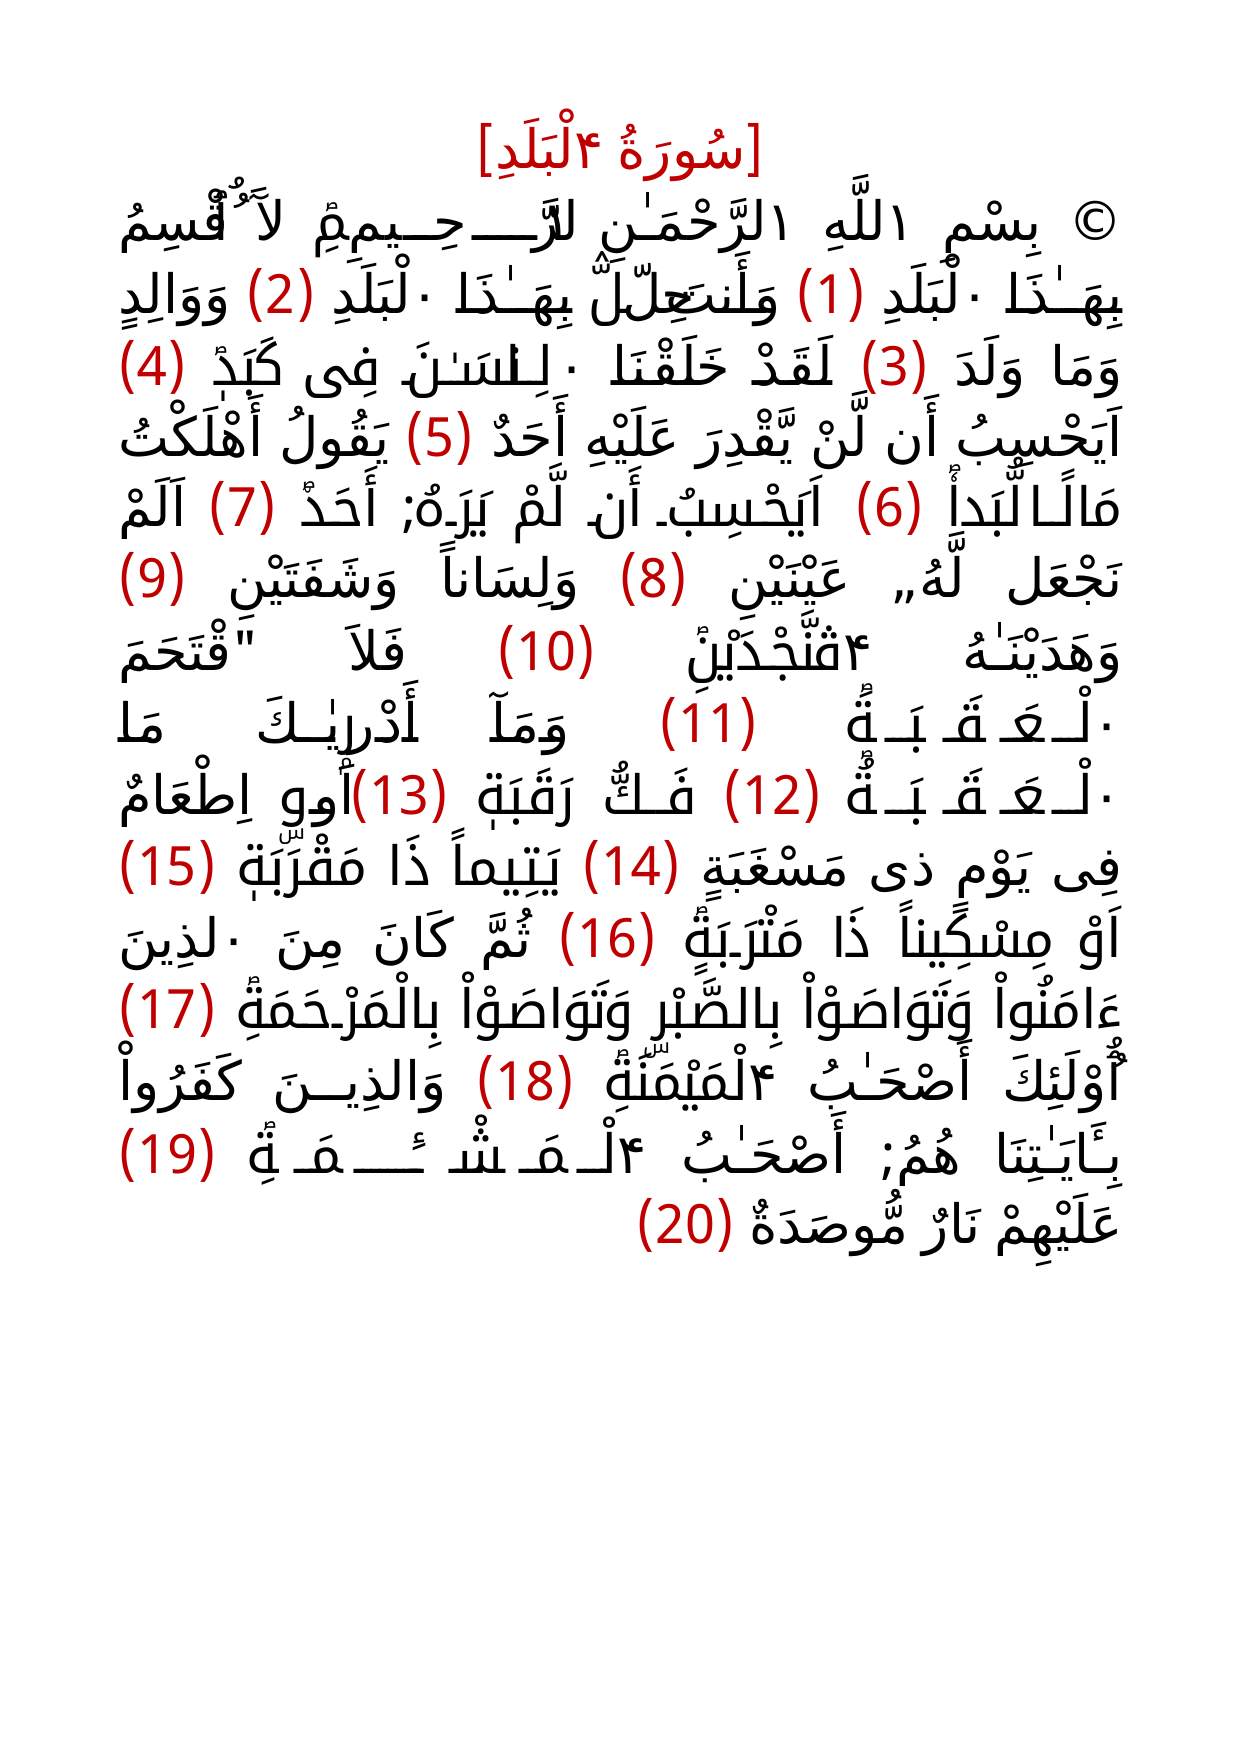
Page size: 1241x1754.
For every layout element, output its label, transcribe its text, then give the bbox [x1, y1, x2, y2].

text © بِسْمِ ۱للَّهِ ۱لرَّحْمَـٰنِ ۱لرَّحِيمِؐ لآَ ٱُقْسِمُ بِهَـٰذَا ۰لْبَلَدِ (1) وَأَنتَ حِلّٛ بِهَـٰذَا ۰لْبَلَدِ (2) وَوَالِدٍ وَمَا وَلَدَ (3) لَقَدْ خَلَقْنَا ۰لِانسَـٰنَ فِى كَبَدٖؐ (4) اَيَحْسِبُ أَن لَّنْ يَّقْدِرَ عَلَيْهِ أَحَدٌ (5) يَقُولُ أَهْلَكْتُ مَالًا لُّبَداٗؐ (6) اَيَحْسِبُ أَن لَّمْ يَرَهُ; أَحَد٘ؐ (7) اَلَمْ نَجْعَل لَّهُ„ عَيْنَيْنِ (8) وَلِسَاناً وَشَفَتَيْنِ (9) وَهَدَيْنَـٰهُ ۴ڤنَّجْدَيْنِؐ (10) فَلاَ "قْتَحَمَ ۰لْعَقَبَةَؐ (11) وَمَآ أَدْرۭيٰــكَ مَا ۰لْعَقَبَةُؐ (12) فَــكُّ رَقَبَةٖ (13) اَوۣ اِطْعَامٌ فِى يَوْمٍ ذى مَسْغَبَةٍ (14) يَتِيماً ذَا مَقْرَبَةٖ (15) اَوْ مِسْكِيناً ذَا مَتْرَبَةٍؐ (16) ثُمَّ كَانَ مِنَ ۰لذِينَ ءَامَنُواْ وَتَوَاصَوْاْ بِالصَّبْرۣ وَتَوَاصَوْاْ بِالْمَرْحَمَةِؐ (17) ٱُوْلَئِكَ أَصْحَـٰبُ ۴لْمَيْمَنَةِؐ (18) وَالذِيــنَ كَفَرُواْ بِـَٔايَـٰتِنَا هُمُ; أَصْحَـٰبُ ۴لْمَشْـَٔمَةِؐ (19) عَلَيْهِمْ نَارٌ مُّوصَدَةٌ (20) [118, 191, 1122, 1266]
subtitle [سُورَةُ ۴لْبَلَدِ] [118, 118, 1122, 191]
